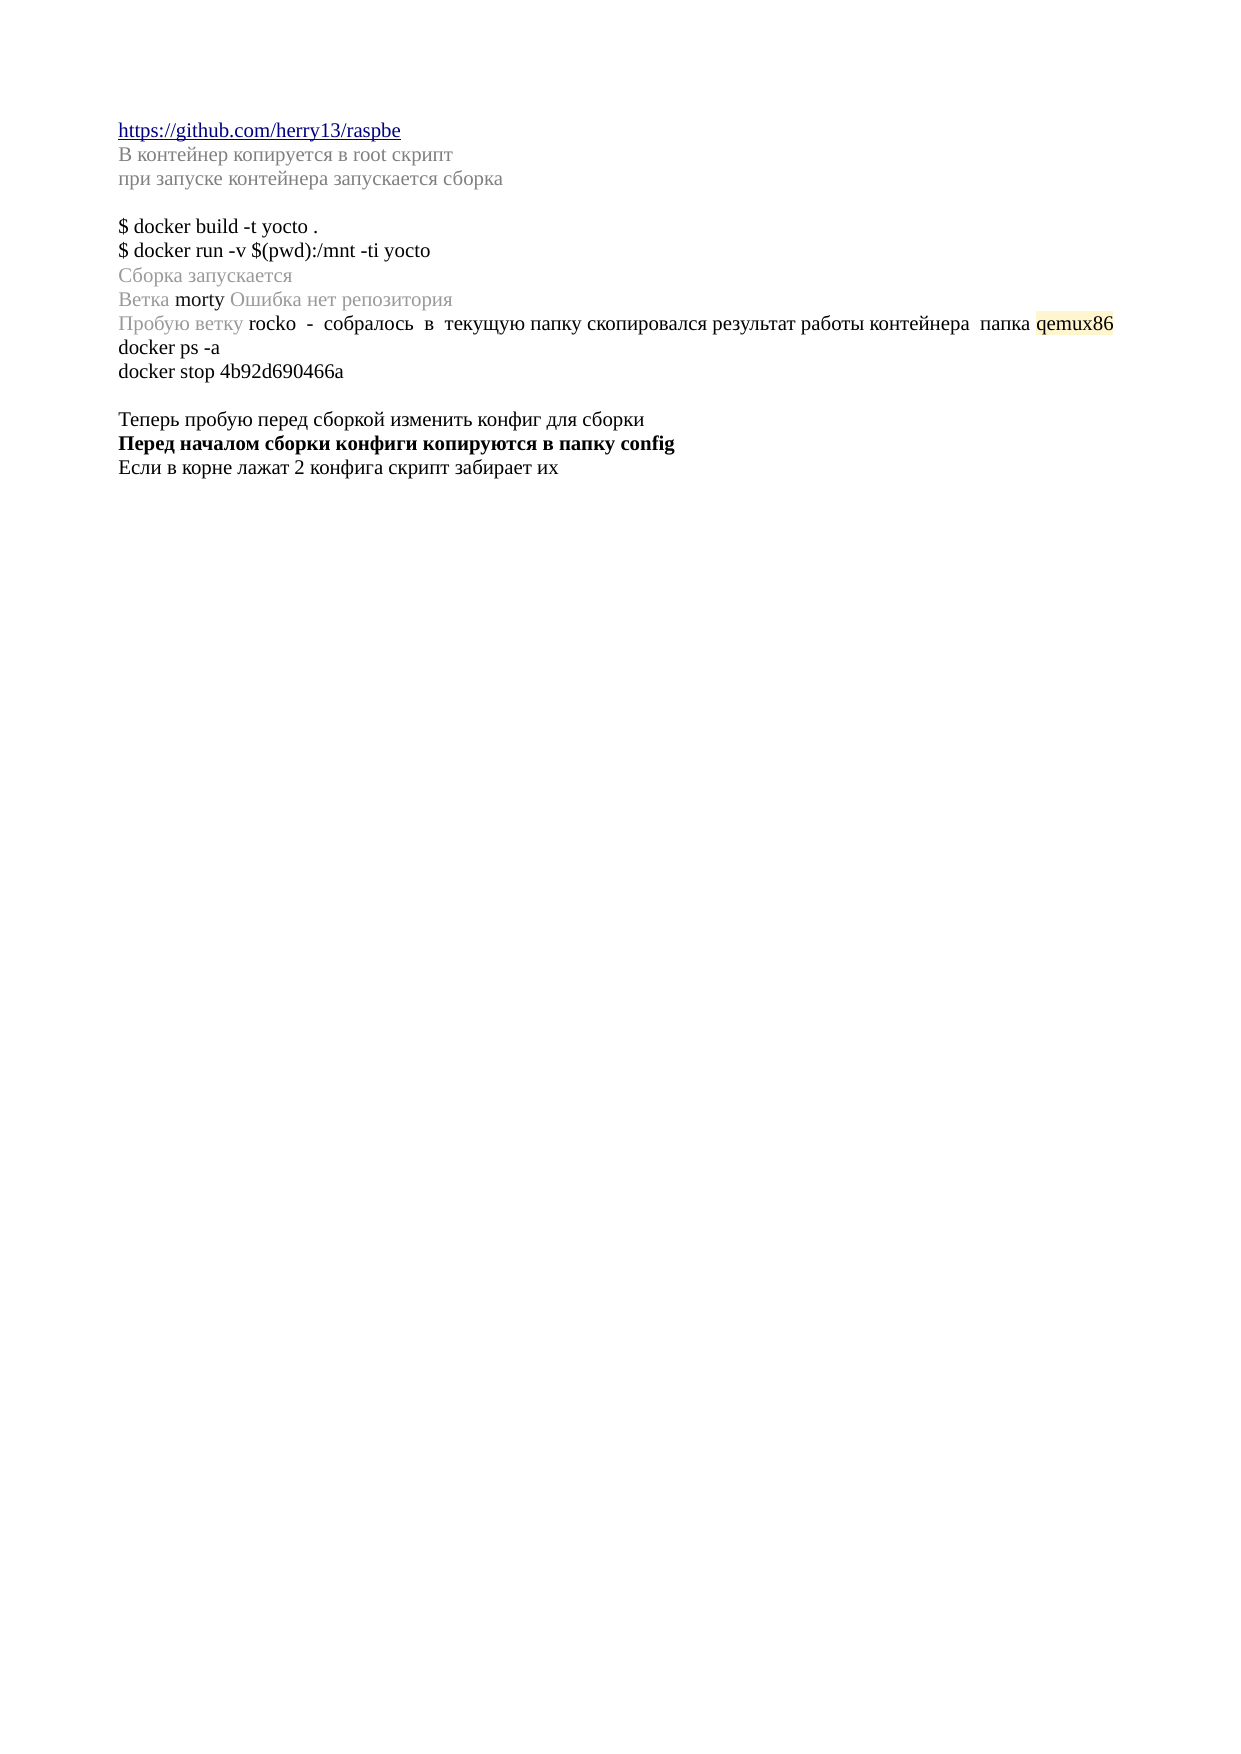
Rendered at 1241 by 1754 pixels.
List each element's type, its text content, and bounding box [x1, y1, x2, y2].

text Перед началом сборки конфиги копируются в папку config [118, 431, 1122, 455]
text В контейнер копируется в root скрипт [118, 142, 1122, 166]
text https://github.com/herry13/raspbe [118, 118, 1122, 142]
text $ docker run -v $(pwd):/mnt -ti yocto [118, 238, 1122, 262]
text $ docker build -t yocto . [118, 214, 1122, 238]
text Теперь пробую перед сборкой изменить конфиг для сборки [118, 407, 1122, 431]
text при запуске контейнера запускается сборка [118, 166, 1122, 190]
text Ветка morty Ошибка нет репозитория [118, 287, 1122, 311]
text docker ps -a [118, 335, 1122, 359]
text Сборка запускается [118, 262, 1122, 287]
text Если в корне лажат 2 конфига скрипт забирает их [118, 455, 1122, 479]
text docker stop 4b92d690466a [118, 359, 1122, 383]
text Пробую ветку rocko - собралось в текущую папку скопировался результат работы контейнера папка qemux86 [118, 311, 1122, 335]
